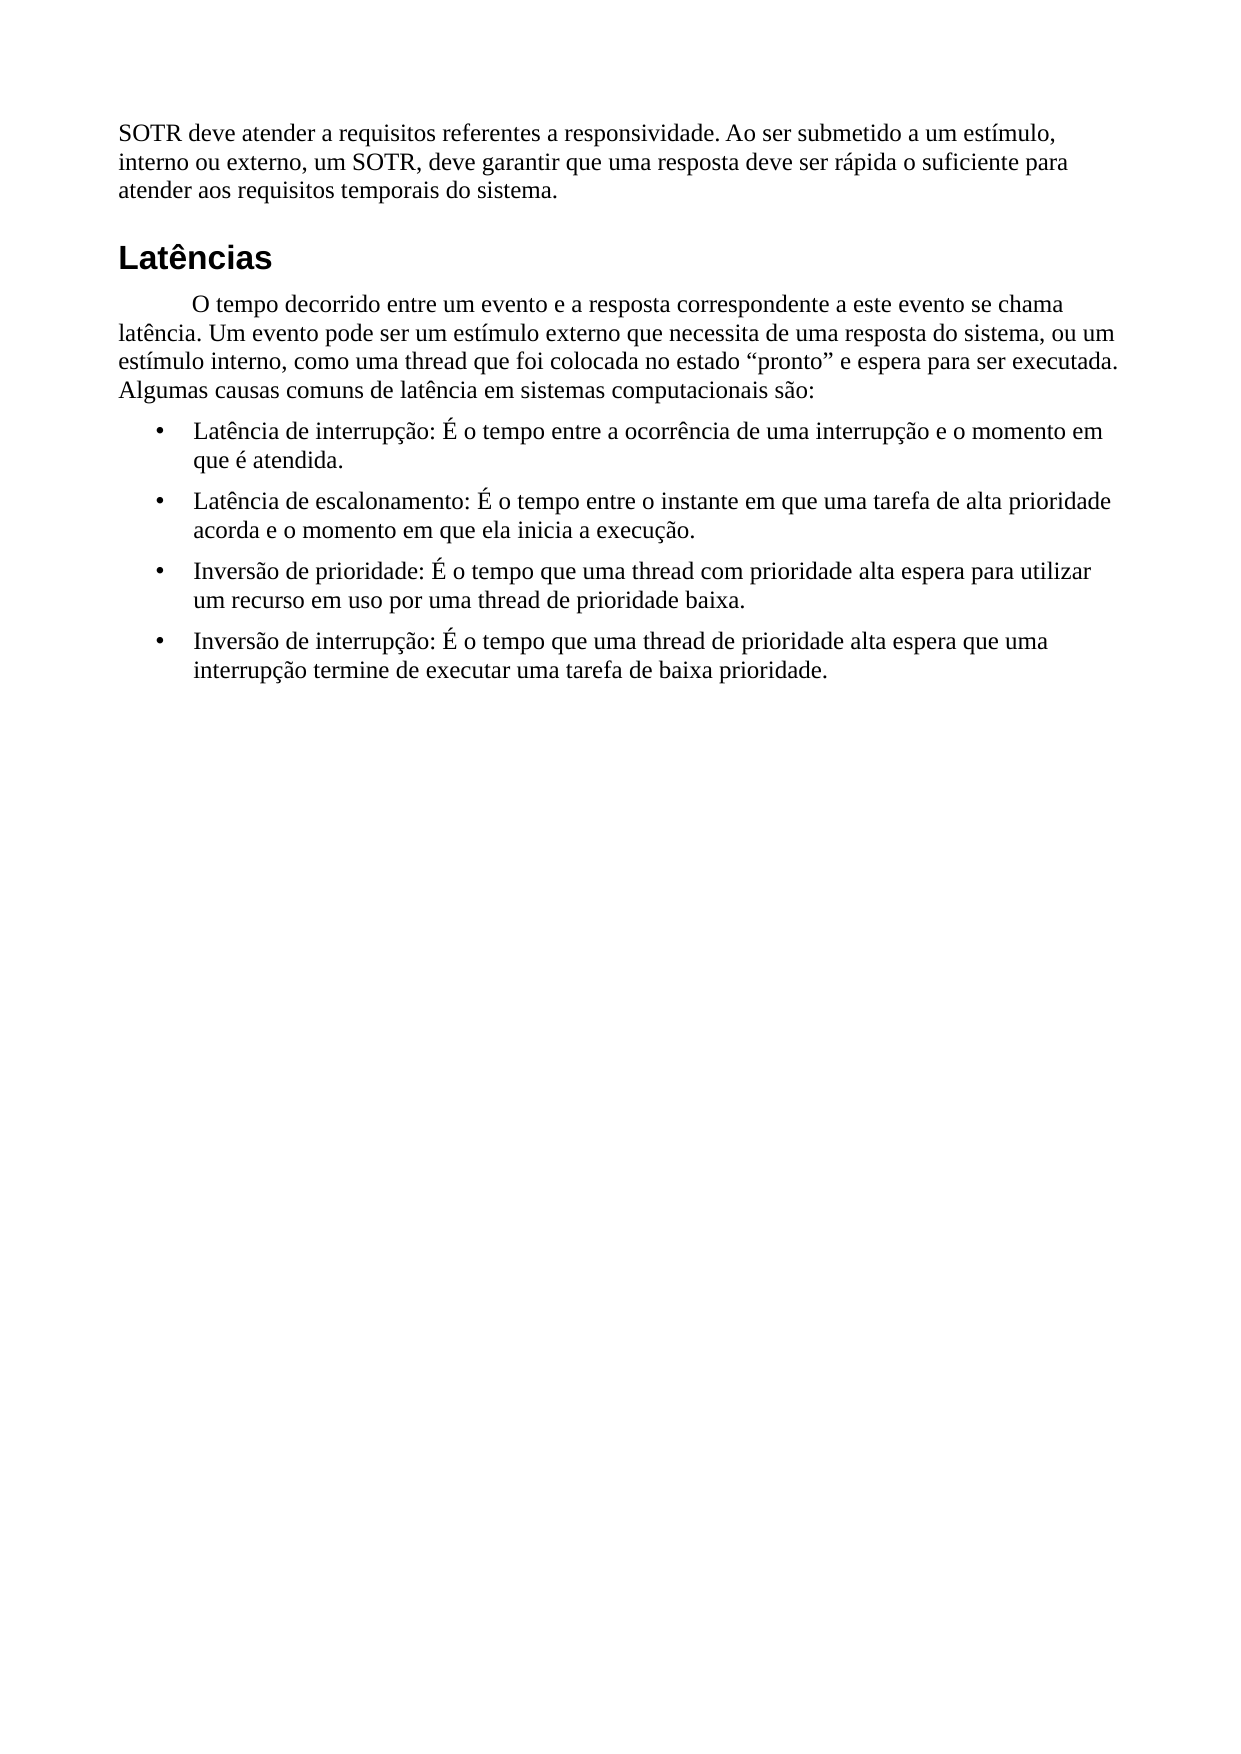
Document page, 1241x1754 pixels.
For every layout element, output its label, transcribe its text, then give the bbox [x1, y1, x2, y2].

list Latência de interrupção: É o tempo entre a ocorrência de uma interrupção e o momento em que é atendida. [156, 416, 1122, 474]
text SOTR deve atender a requisitos referentes a responsividade. Ao ser submetido a um estímulo, interno ou externo, um SOTR, deve garantir que uma resposta deve ser rápida o suficiente para atender aos requisitos temporais do sistema. [118, 118, 1122, 204]
subtitle Latências [118, 238, 1122, 276]
list Inversão de prioridade: É o tempo que uma thread com prioridade alta espera para utilizar um recurso em uso por uma thread de prioridade baixa. [156, 556, 1122, 614]
list Latência de escalonamento: É o tempo entre o instante em que uma tarefa de alta prioridade acorda e o momento em que ela inicia a execução. [156, 486, 1122, 544]
text O tempo decorrido entre um evento e a resposta correspondente a este evento se chama latência. Um evento pode ser um estímulo externo que necessita de uma resposta do sistema, ou um estímulo interno, como uma thread que foi colocada no estado “pronto” e espera para ser executada. Algumas causas comuns de latência em sistemas computacionais são: [118, 289, 1122, 404]
list Inversão de interrupção: É o tempo que uma thread de prioridade alta espera que uma interrupção termine de executar uma tarefa de baixa prioridade. [156, 626, 1122, 684]
